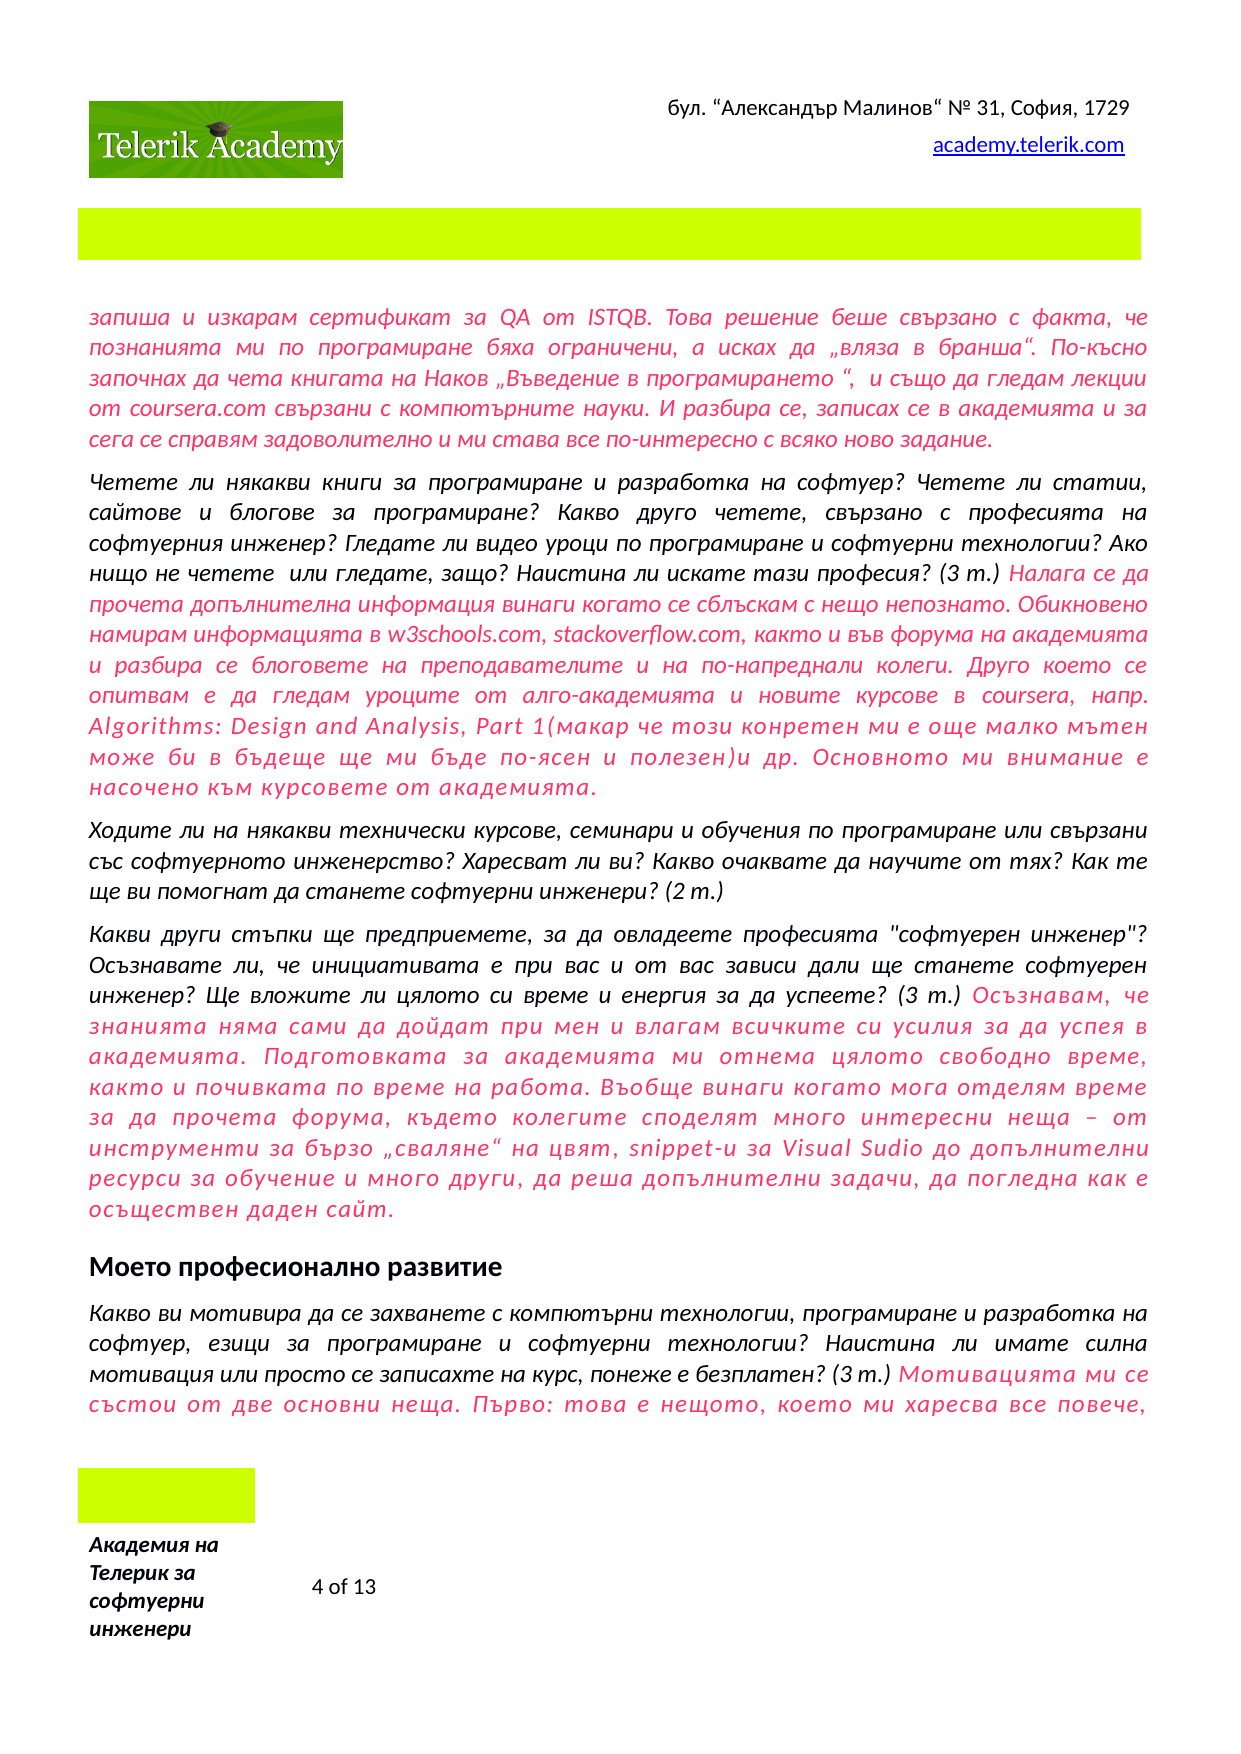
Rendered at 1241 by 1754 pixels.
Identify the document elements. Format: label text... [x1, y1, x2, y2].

text Какво ви мотивира да се захванете с компютърни технологии, програмиране и разработка на софтуер, езици за програмиране и софтуерни технологии? Наистина ли имате силна мотивация или просто се записахте на курс, понеже е безплатен? (3 т.) Мотивацията ми се състои от две основни неща. Първо: това е нещото, което ми харесва все повече, [89, 1297, 1152, 1419]
text Ходите ли на някакви технически курсове, семинари и обучения по програмиране или свързани със софтуерното инженерство? Харесват ли ви? Какво очаквате да научите от тях? Как те ще ви помогнат да станете софтуерни инженери? (2 т.) [89, 814, 1152, 906]
text запиша и изкарам сертификат за QA от ISTQB. Това решение беше свързано с факта, че познанията ми по програмиране бяха ограничени, а исках да „вляза в бранша“. По-късно започнах да чета книгата на Наков „Въведение в програмирането “, и също да гледам лекции от coursera.com свързани с компютърните науки. И разбира се, записах се в академията и за сега се справям задоволително и ми става все по-интересно с всяко ново задание. [89, 301, 1152, 453]
picture [89, 101, 343, 178]
text Какви други стъпки ще предприемете, за да овладеете професията "софтуерен инженер"? Осъзнавате ли, че инициативата е при вас и от вас зависи дали ще станете софтуерен инженер? Ще вложите ли цялото си време и енергия за да успеете? (3 т.) Осъзнавам, че знанията няма сами да дойдат при мен и влагам всичките си усилия за да успея в академията. Подготовката за академията ми отнема цялото свободно време, както и почивката по време на работа. Въобще винаги когато мога отделям време за да прочета форума, където колегите споделят много интересни неща – от инструменти за бързо „сваляне“ на цвят, snippet-и за Visual Sudio до допълнителни ресурси за обучение и много други, да реша допълнителни задачи, да погледна как е осъществен даден сайт. [89, 918, 1152, 1223]
text Четете ли някакви книги за програмиране и разработка на софтуер? Четете ли статии, сайтове и блогове за програмиране? Какво друго четете, свързано с професията на софтуерния инженер? Гледате ли видео уроци по програмиране и софтуерни технологии? Ако нищо не четете или гледате, защо? Наистина ли искате тази професия? (3 т.) Налага се да прочета допълнителна информация винаги когато се сблъскам с нещо непознато. Обикновено намирам информацията в w3schools.com, stackoverflow.com, както и във форума на академията и разбира се блоговете на преподавателите и на по-напреднали колеги. Друго което се опитвам е да гледам уроците от алго-академията и новите курсове в coursera, напр. Algorithms: Design and Analysis, Part 1(макар че този конретен ми е още малко мътен може би в бъдеще ще ми бъде по-ясен и полезен)и др. Основното ми внимание е насочено към курсовете от академията. [89, 466, 1152, 802]
subtitle Моето професионално развитие [89, 1248, 1152, 1284]
